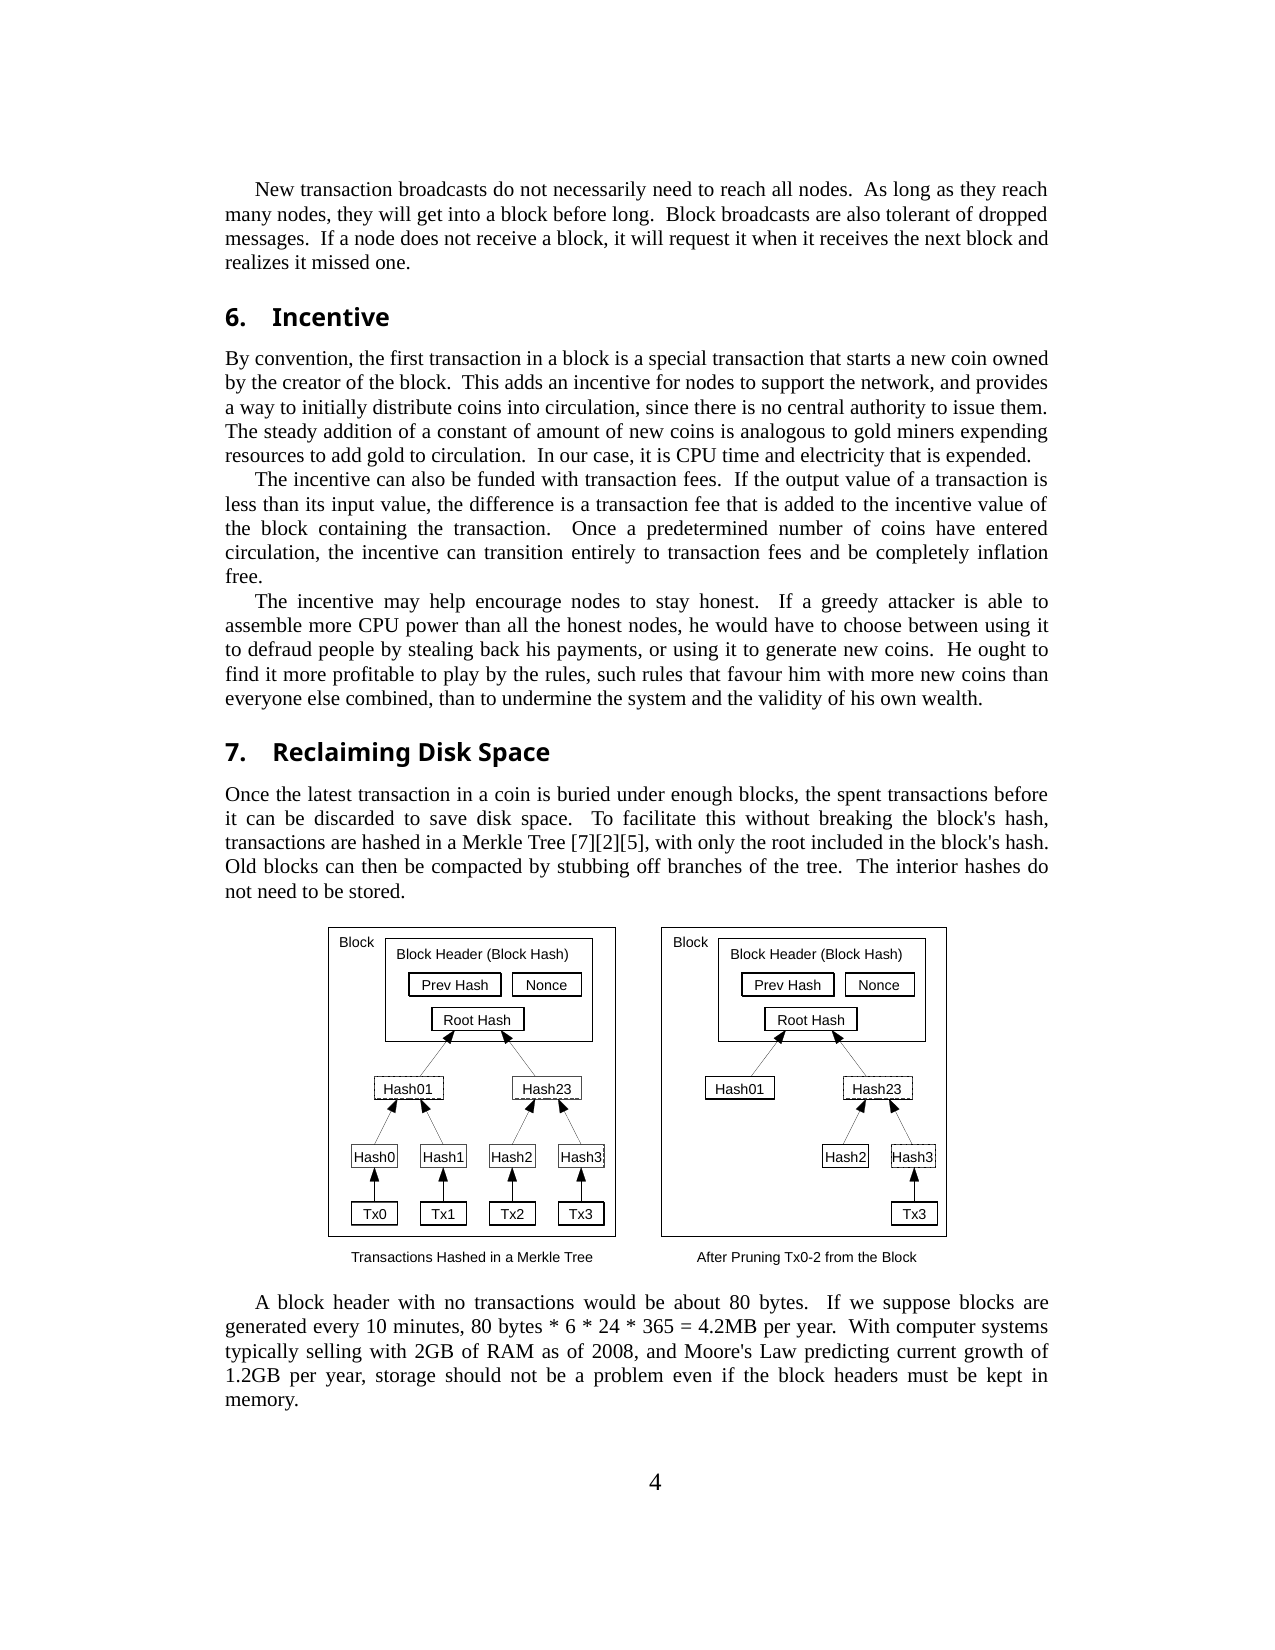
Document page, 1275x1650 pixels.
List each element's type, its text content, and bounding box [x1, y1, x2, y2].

subtitle 6. Incentive [225, 299, 1050, 333]
text A block header with no transactions would be about 80 bytes. If we suppose blocks are generated every 10 minutes, 80 bytes * 6 * 24 * 365 = 4.2MB per year. With computer systems typically selling with 2GB of RAM as of 2008, and Moore's Law predicting current growth of 1.2GB per year, storage should not be a problem even if the block headers must be kept in memory. [225, 1290, 1050, 1411]
text The incentive can also be funded with transaction fees. If the output value of a transaction is less than its input value, the difference is a transaction fee that is added to the incentive value of the block containing the transaction. Once a predetermined number of coins have entered circulation, the incentive can transition entirely to transaction fees and be completely inflation free. [225, 467, 1050, 588]
text New transaction broadcasts do not necessarily need to reach all nodes. As long as they reach many nodes, they will get into a block before long. Block broadcasts are also tolerant of dropped messages. If a node does not receive a block, it will request it when it receives the next block and realizes it missed one. [225, 177, 1050, 274]
text By convention, the first transaction in a block is a special transaction that starts a new coin owned by the creator of the block. This adds an incentive for nodes to support the network, and provides a way to initially distribute coins into circulation, since there is no central authority to issue them. The steady addition of a constant of amount of new coins is analogous to gold miners expending resources to add gold to circulation. In our case, it is CPU time and electricity that is expended. [225, 346, 1050, 467]
text The incentive may help encourage nodes to stay honest. If a greedy attacker is able to assemble more CPU power than all the honest nodes, he would have to choose between using it to defraud people by stealing back his payments, or using it to generate new coins. He ought to find it more profitable to play by the rules, such rules that favour him with more new coins than everyone else combined, than to undermine the system and the validity of his own wealth. [225, 588, 1050, 710]
subtitle 7. Reclaiming Disk Space [225, 735, 1050, 769]
text Once the latest transaction in a coin is buried under enough blocks, the spent transactions before it can be discarded to save disk space. To facilitate this without breaking the block's hash, transactions are hashed in a Merkle Tree [7][2][5], with only the root included in the block's hash. Old blocks can then be compacted by stubbing off branches of the tree. The interior hashes do not need to be stored. [225, 781, 1050, 903]
